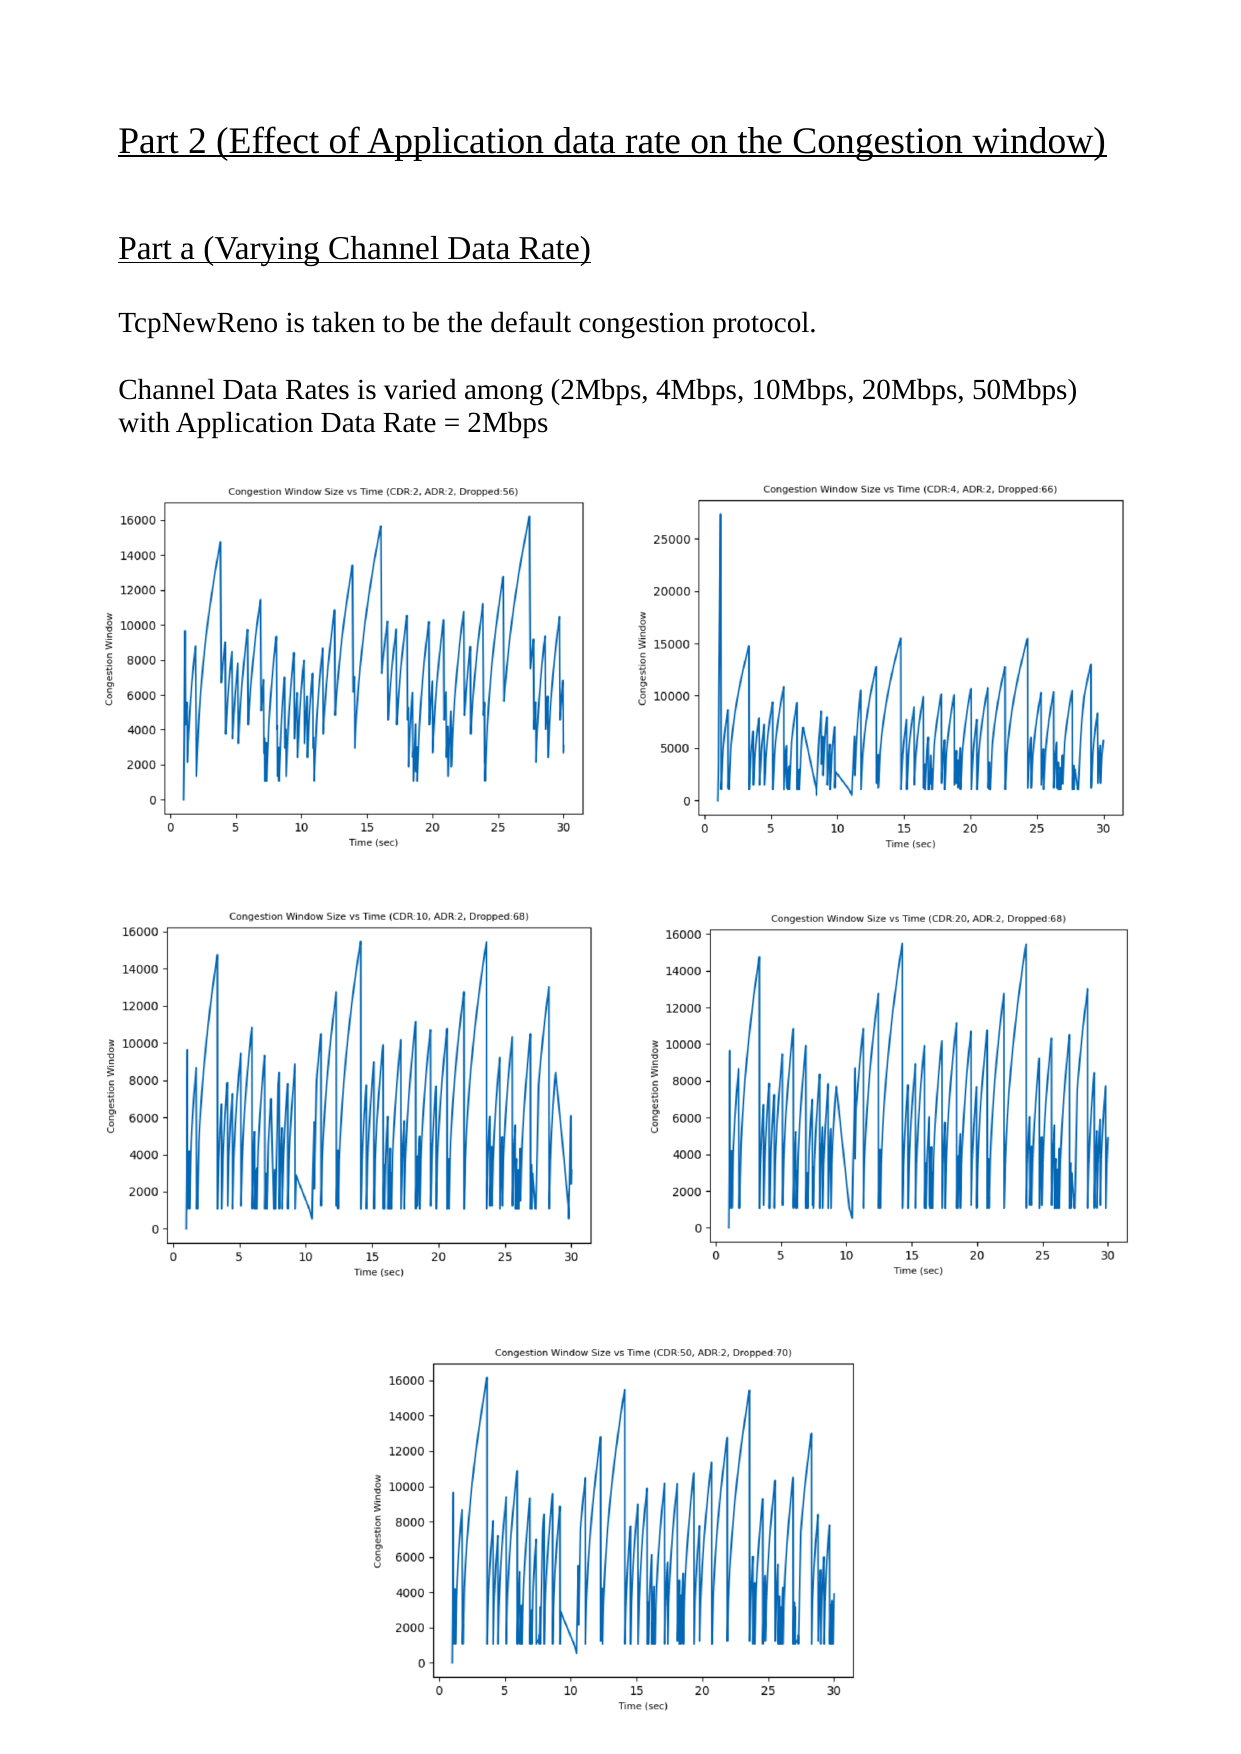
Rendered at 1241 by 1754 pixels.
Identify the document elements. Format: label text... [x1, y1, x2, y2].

picture [103, 906, 598, 1277]
text Channel Data Rates is varied among (2Mbps, 4Mbps, 10Mbps, 20Mbps, 50Mbps) with Application Data Rate = 2Mbps [118, 372, 1122, 439]
text TcpNewReno is taken to be the default congestion protocol. [118, 305, 1122, 338]
text Part a (Varying Channel Data Rate) [118, 228, 1122, 267]
picture [103, 483, 593, 850]
text Part 2 (Effect of Application data rate on the Congestion window) [118, 118, 1122, 161]
picture [368, 1340, 872, 1712]
picture [635, 476, 1129, 850]
picture [648, 910, 1138, 1276]
